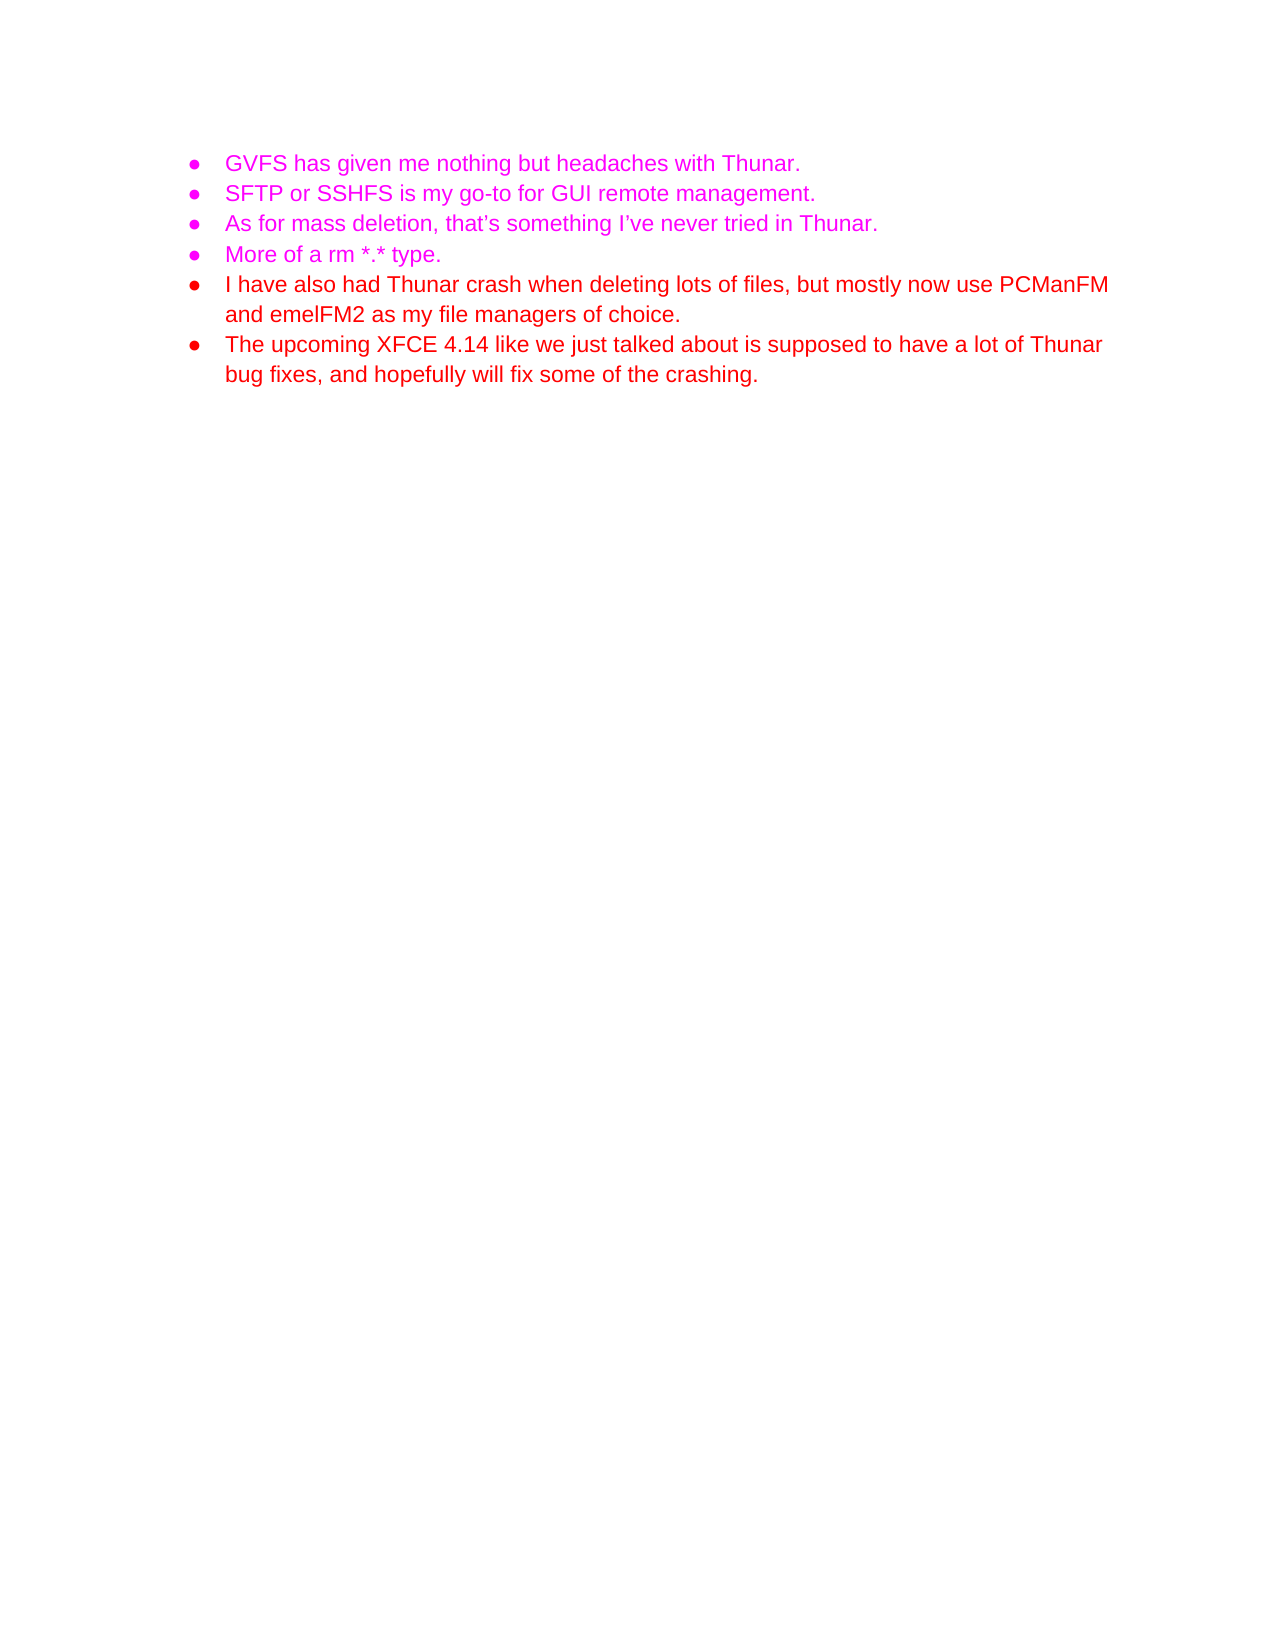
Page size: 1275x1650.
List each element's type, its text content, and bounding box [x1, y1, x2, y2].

list As for mass deletion, that’s something I’ve never tried in Thunar. [187, 210, 1125, 237]
list I have also had Thunar crash when deleting lots of files, but mostly now use PCManFM and emelFM2 as my file managers of choice. [187, 271, 1125, 327]
list The upcoming XFCE 4.14 like we just talked about is supposed to have a lot of Thunar bug fixes, and hopefully will fix some of the crashing. [187, 331, 1125, 388]
list SFTP or SSHFS is my go-to for GUI remote management. [187, 180, 1125, 207]
list More of a rm *.* type. [187, 241, 1125, 267]
list GVFS has given me nothing but headaches with Thunar. [187, 150, 1125, 176]
